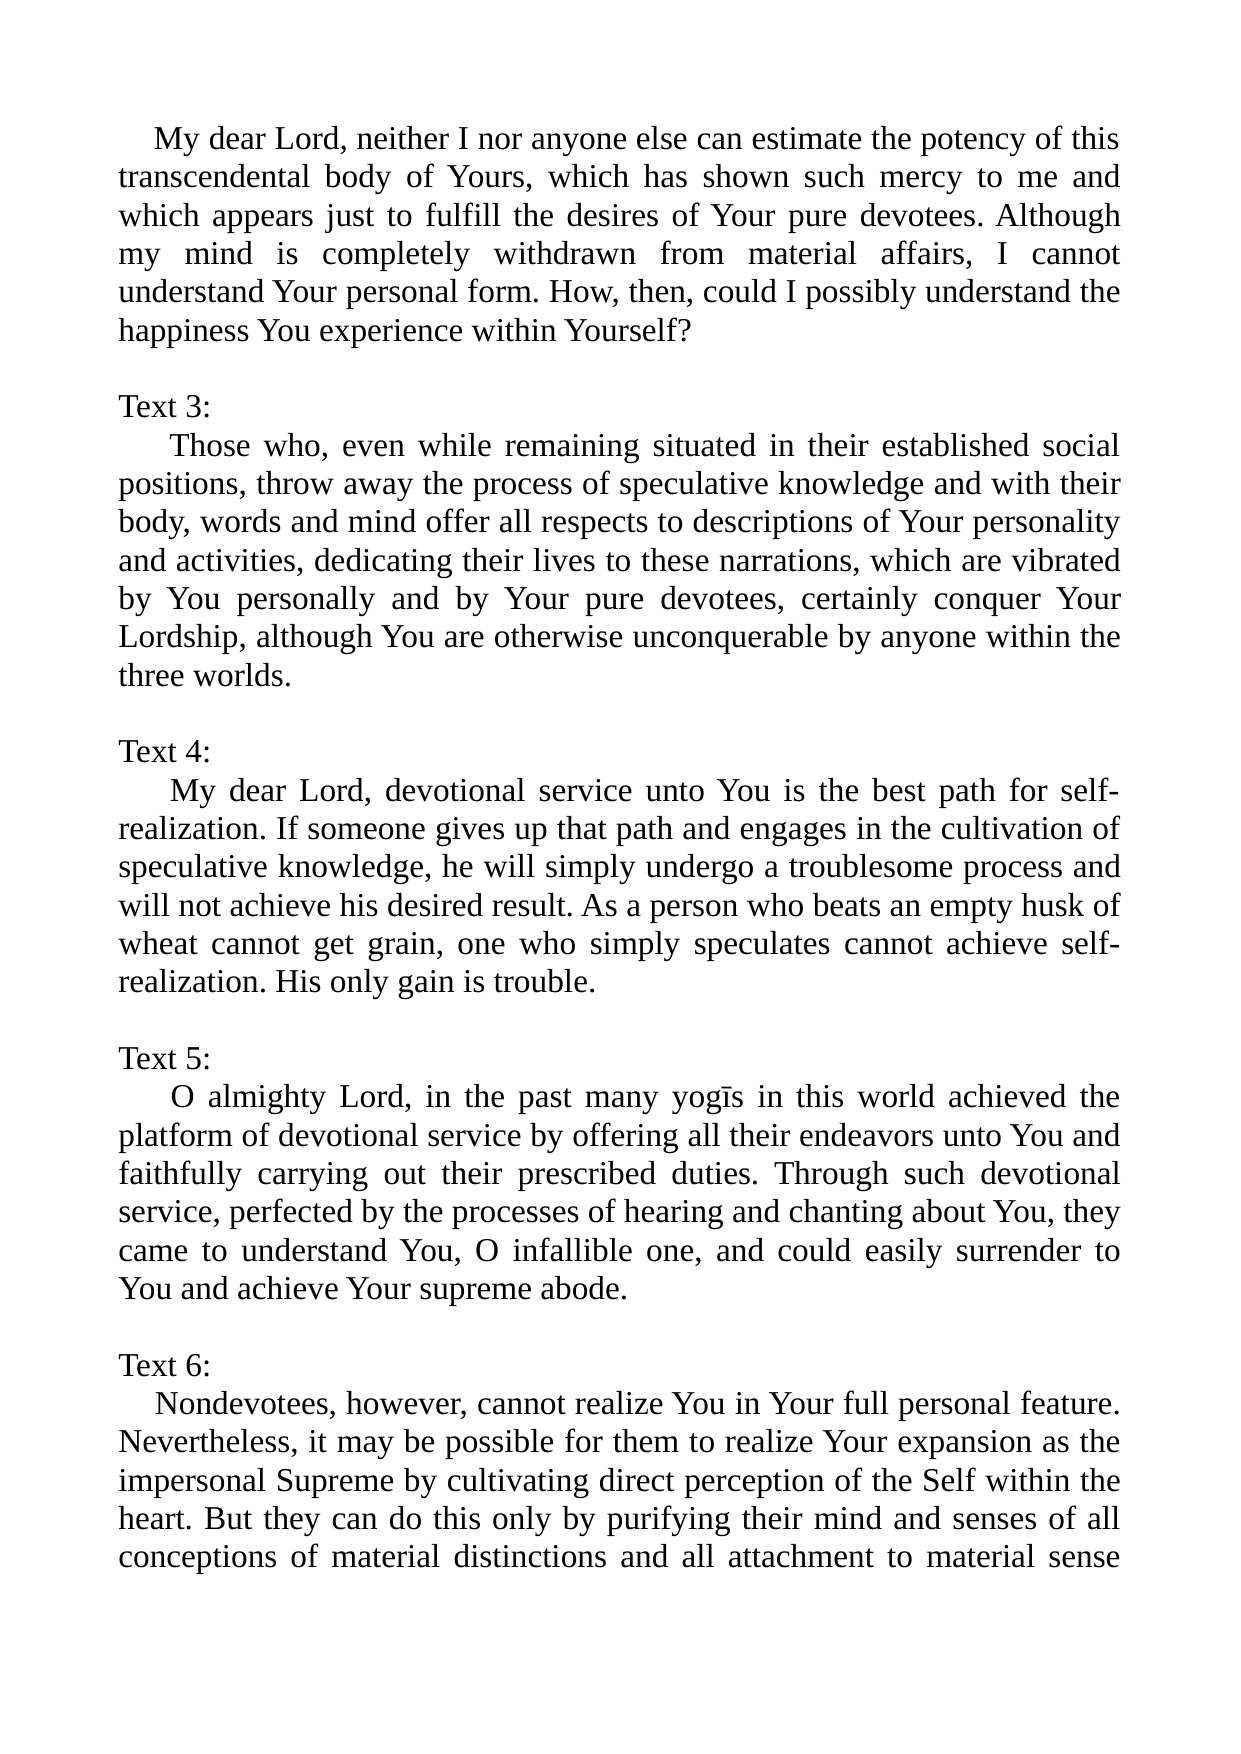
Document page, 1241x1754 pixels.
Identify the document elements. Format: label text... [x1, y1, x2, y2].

text My dear Lord, devotional service unto You is the best path for self-realization. If someone gives up that path and engages in the cultivation of speculative knowledge, he will simply undergo a troublesome process and will not achieve his desired result. As a person who beats an empty husk of wheat cannot get grain, one who simply speculates cannot achieve self-realization. His only gain is trouble. [118, 770, 1122, 1000]
text Text 5: [118, 1038, 1122, 1076]
text Nondevotees, however, cannot realize You in Your full personal feature. Nevertheless, it may be possible for them to realize Your expansion as the impersonal Supreme by cultivating direct perception of the Self within the heart. But they can do this only by purifying their mind and senses of all conceptions of material distinctions and all attachment to material sense [118, 1383, 1122, 1575]
text Those who, even while remaining situated in their established social positions, throw away the process of speculative knowledge and with their body, words and mind offer all respects to descriptions of Your personality and activities, dedicating their lives to these narrations, which are vibrated by You personally and by Your pure devotees, certainly conquer Your Lordship, although You are otherwise unconquerable by anyone within the three worlds. [118, 425, 1122, 693]
text Text 3: [118, 386, 1122, 425]
text O almighty Lord, in the past many yogīs in this world achieved the platform of devotional service by offering all their endeavors unto You and faithfully carrying out their prescribed duties. Through such devotional service, perfected by the processes of hearing and chanting about You, they came to understand You, O infallible one, and could easily surrender to You and achieve Your supreme abode. [118, 1076, 1122, 1306]
text Text 4: [118, 731, 1122, 770]
text Text 6: [118, 1345, 1122, 1383]
text My dear Lord, neither I nor anyone else can estimate the potency of this transcendental body of Yours, which has shown such mercy to me and which appears just to fulfill the desires of Your pure devotees. Although my mind is completely withdrawn from material affairs, I cannot understand Your personal form. How, then, could I possibly understand the happiness You experience within Yourself? [118, 118, 1122, 348]
